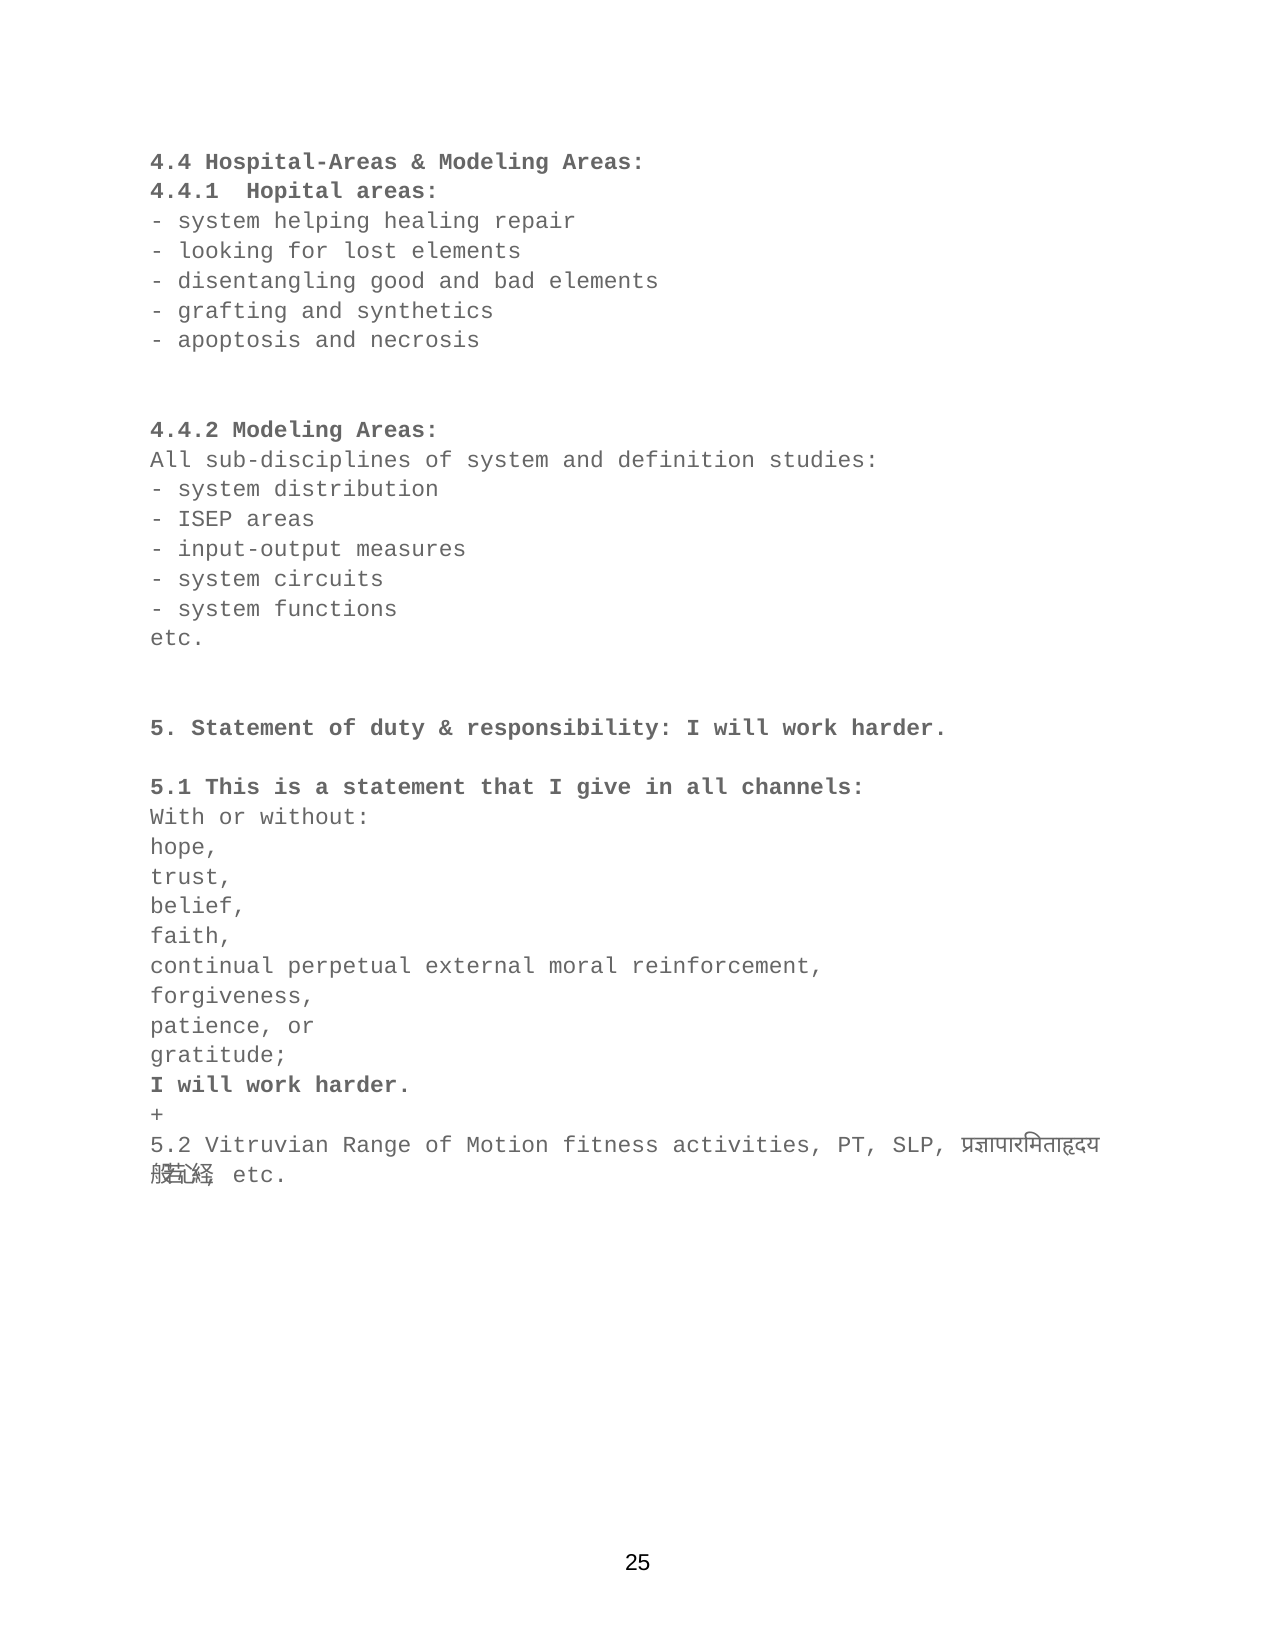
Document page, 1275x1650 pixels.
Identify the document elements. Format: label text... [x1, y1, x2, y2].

text forgiveness, [150, 984, 1125, 1010]
text - system circuits [150, 567, 1125, 593]
text 5.2 Vitruvian Range of Motion fitness activities, PT, SLP, प्रज्ञापारमिताहृदय 般若心経, etc. [150, 1133, 1125, 1189]
text - apoptosis and necrosis [150, 329, 1125, 355]
text + [150, 1103, 1125, 1129]
text - looking for lost elements [150, 239, 1125, 265]
text patience, or [150, 1014, 1125, 1040]
text All sub-disciplines of system and definition studies: [150, 448, 1125, 474]
text - system functions [150, 597, 1125, 623]
text - system helping healing repair [150, 209, 1125, 236]
text 5. Statement of duty & responsibility: I will work harder. [150, 716, 1125, 742]
text - input-output measures [150, 537, 1125, 563]
text 4.4.1 Hopital areas: [150, 180, 1125, 206]
text continual perpetual external moral reinforcement, [150, 954, 1125, 980]
text - system distribution [150, 478, 1125, 504]
text faith, [150, 924, 1125, 951]
text trust, [150, 865, 1125, 891]
text etc. [150, 627, 1125, 653]
text I will work harder. [150, 1073, 1125, 1099]
text - grafting and synthetics [150, 299, 1125, 325]
text - disentangling good and bad elements [150, 269, 1125, 295]
text belief, [150, 895, 1125, 921]
text hope, [150, 835, 1125, 861]
text - ISEP areas [150, 507, 1125, 533]
text 5.1 This is a statement that I give in all channels: [150, 776, 1125, 802]
text gratitude; [150, 1044, 1125, 1070]
text 4.4 Hospital-Areas & Modeling Areas: [150, 150, 1125, 176]
text With or without: [150, 805, 1125, 831]
text 4.4.2 Modeling Areas: [150, 418, 1125, 444]
